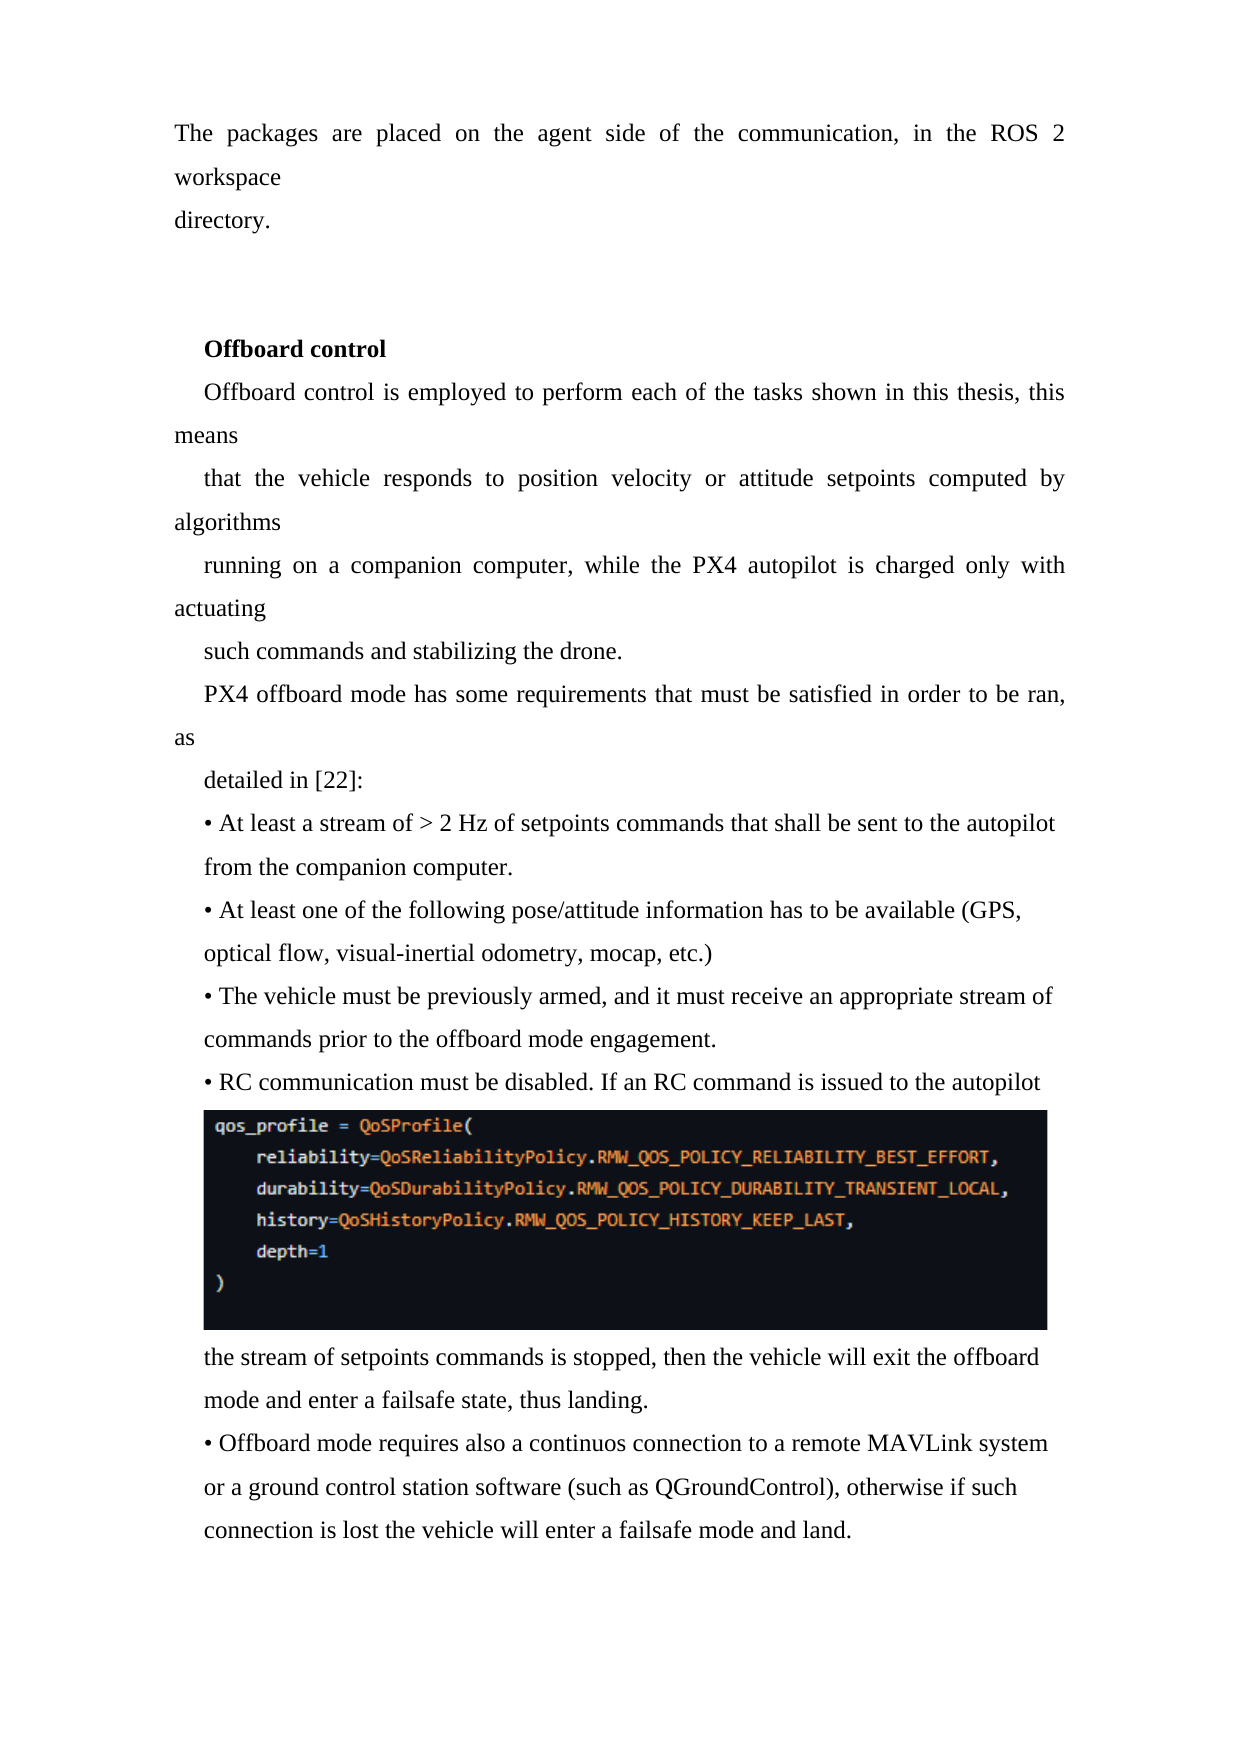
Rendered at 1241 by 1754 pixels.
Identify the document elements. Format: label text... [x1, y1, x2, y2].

text • At least one of the following pose/attitude information has to be available (GPS, [174, 895, 1066, 923]
text optical flow, visual-inertial odometry, mocap, etc.) [174, 938, 1066, 967]
text that the vehicle responds to position velocity or attitude setpoints computed by algorithms [174, 463, 1066, 535]
text or a ground control station software (such as QGroundControl), otherwise if such [174, 1472, 1066, 1500]
text Offboard control [174, 334, 1066, 363]
text directory. [174, 205, 1066, 233]
text Offboard control is employed to perform each of the tasks shown in this thesis, this means [174, 377, 1066, 449]
text The packages are placed on the agent side of the communication, in the ROS 2 workspace [174, 118, 1066, 190]
text the stream of setpoints commands is stopped, then the vehicle will exit the offboard [174, 1342, 1066, 1371]
text • At least a stream of > 2 Hz of setpoints commands that shall be sent to the autopilot [174, 808, 1066, 837]
text from the companion computer. [174, 852, 1066, 880]
picture [203, 1110, 1048, 1330]
text • Offboard mode requires also a continuos connection to a remote MAVLink system [174, 1428, 1066, 1457]
text • RC communication must be disabled. If an RC command is issued to the autopilot [174, 1067, 1066, 1096]
text running on a companion computer, while the PX4 autopilot is charged only with actuating [174, 550, 1066, 622]
text connection is lost the vehicle will enter a failsafe mode and land. [174, 1515, 1066, 1543]
text detailed in [22]: [174, 765, 1066, 794]
text such commands and stabilizing the drone. [174, 636, 1066, 665]
text PX4 offboard mode has some requirements that must be satisfied in order to be ran, as [174, 679, 1066, 751]
text • The vehicle must be previously armed, and it must receive an appropriate stream of [174, 981, 1066, 1010]
text commands prior to the offboard mode engagement. [174, 1024, 1066, 1053]
text mode and enter a failsafe state, thus landing. [174, 1385, 1066, 1414]
